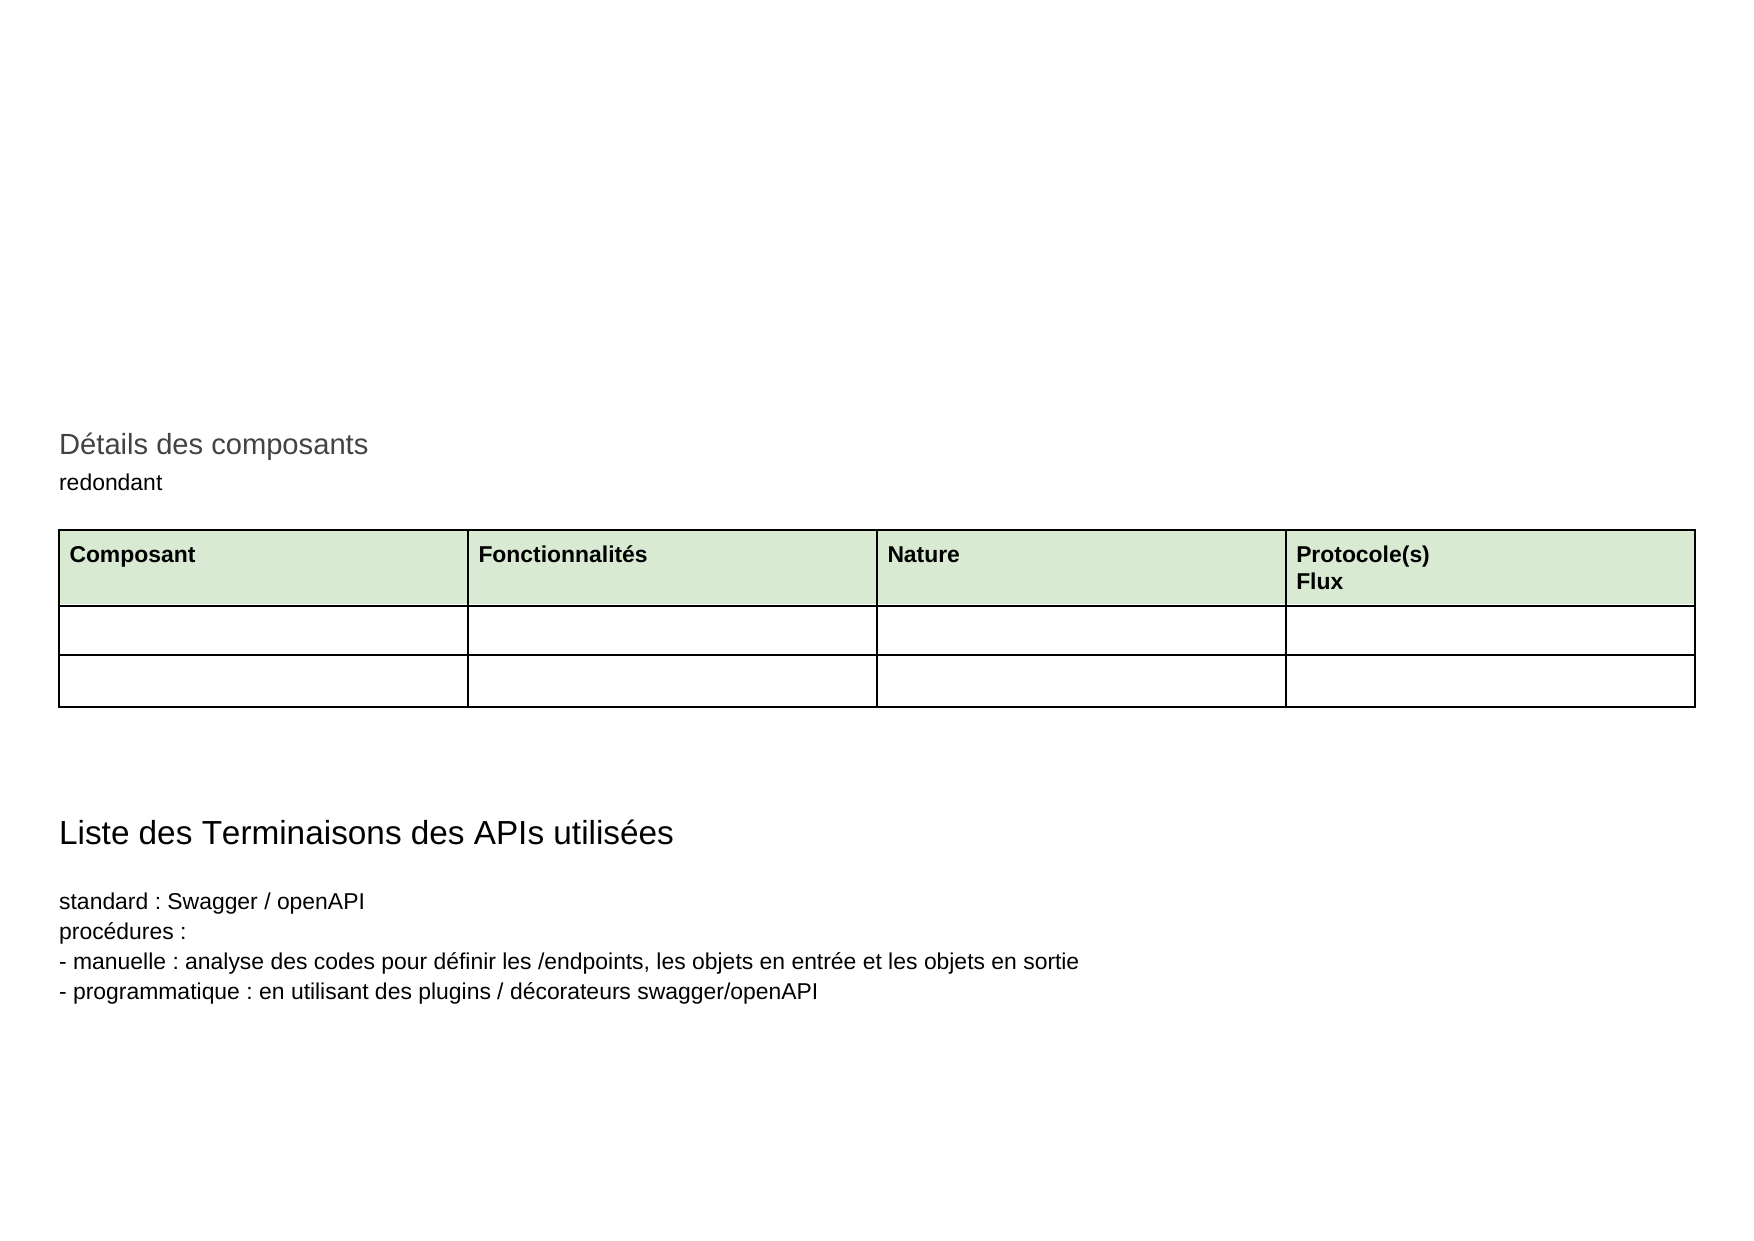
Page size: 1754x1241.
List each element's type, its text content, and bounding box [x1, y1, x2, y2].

table_header Composant [60, 531, 467, 604]
text - programmatique : en utilisant des plugins / décorateurs swagger/openAPI [59, 978, 1695, 1004]
table_cell [1287, 656, 1694, 706]
table_cell [878, 607, 1285, 654]
table_cell [469, 607, 876, 654]
text procédures : [59, 918, 1695, 944]
table_header Nature [878, 531, 1285, 604]
table_header Protocole(s) Flux [1287, 531, 1694, 604]
text - manuelle : analyse des codes pour définir les /endpoints, les objets en entrée et les objets en sortie [59, 948, 1695, 974]
text Liste des Terminaisons des APIs utilisées [59, 813, 1695, 852]
table_cell [60, 656, 467, 706]
table_cell [878, 656, 1285, 706]
table_cell [469, 656, 876, 706]
subtitle Détails des composants [59, 427, 1695, 460]
table_cell [1287, 607, 1694, 654]
table_header Fonctionnalités [469, 531, 876, 604]
text standard : Swagger / openAPI [59, 888, 1695, 914]
text redondant [59, 468, 1695, 495]
table_cell [60, 607, 467, 654]
